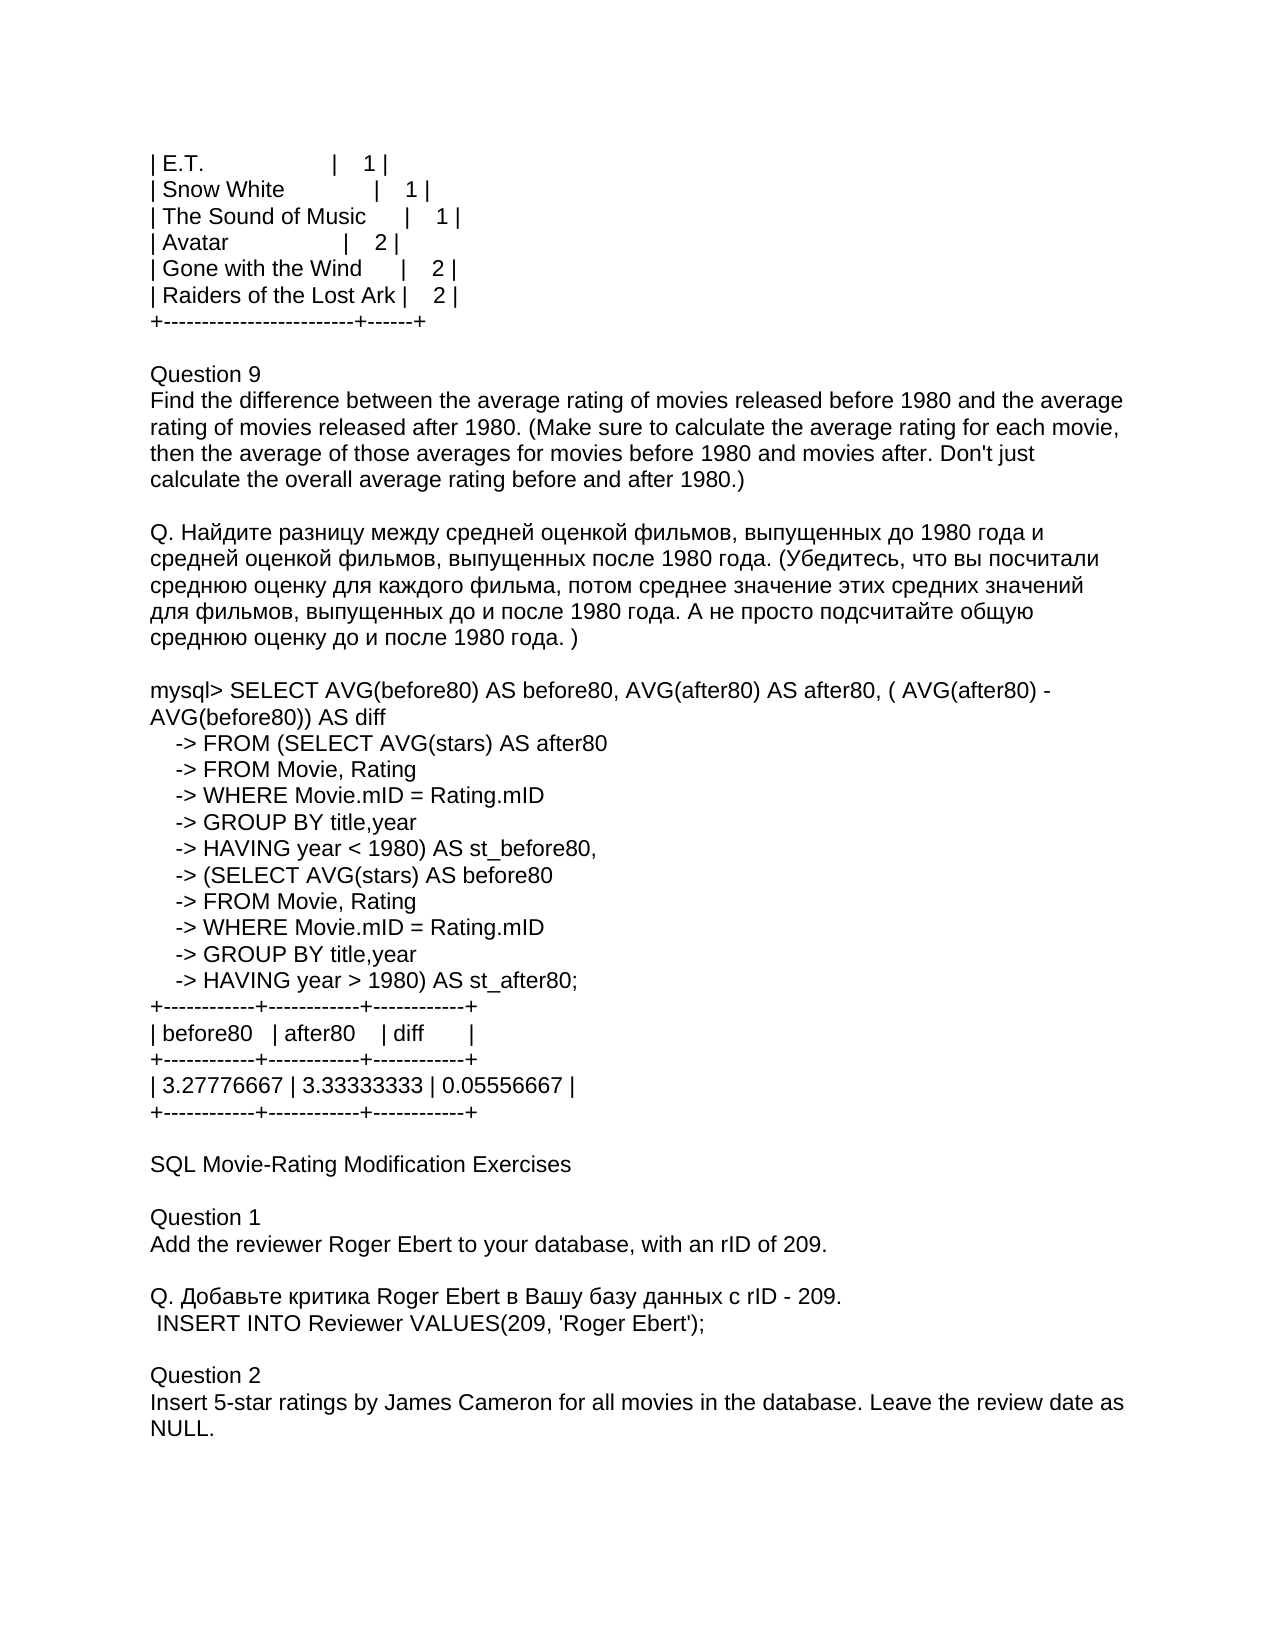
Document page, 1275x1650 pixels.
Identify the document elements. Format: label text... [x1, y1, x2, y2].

text Add the reviewer Roger Ebert to your database, with an rID of 209. [150, 1231, 1125, 1257]
text +------------+------------+------------+ [150, 1046, 1125, 1072]
text -> WHERE Movie.mID = Rating.mID [150, 782, 1125, 809]
text -> FROM (SELECT AVG(stars) AS after80 [150, 730, 1125, 756]
text +------------+------------+------------+ [150, 993, 1125, 1020]
text Question 2 [150, 1362, 1125, 1389]
text Question 9 [150, 361, 1125, 387]
text | Avatar | 2 | [150, 229, 1125, 255]
text +-------------------------+------+ [150, 308, 1125, 334]
text -> HAVING year > 1980) AS st_after80; [150, 967, 1125, 993]
text mysql> SELECT AVG(before80) AS before80, AVG(after80) AS after80, ( AVG(after80) - AVG(before80)) AS diff [150, 677, 1125, 730]
text Q. Добавьте критика Roger Ebert в Вашу базу данных с rID - 209. [150, 1283, 1125, 1309]
text | Raiders of the Lost Ark | 2 | [150, 282, 1125, 308]
text -> GROUP BY title,year [150, 941, 1125, 967]
text -> (SELECT AVG(stars) AS before80 [150, 862, 1125, 888]
text -> HAVING year < 1980) AS st_before80, [150, 835, 1125, 862]
text SQL Movie-Rating Modification Exercises [150, 1151, 1125, 1178]
text | E.T. | 1 | [150, 150, 1125, 176]
text | 3.27776667 | 3.33333333 | 0.05556667 | [150, 1072, 1125, 1099]
text | The Sound of Music | 1 | [150, 203, 1125, 229]
text | Gone with the Wind | 2 | [150, 255, 1125, 282]
text | Snow White | 1 | [150, 176, 1125, 203]
text -> WHERE Movie.mID = Rating.mID [150, 914, 1125, 941]
text Insert 5-star ratings by James Cameron for all movies in the database. Leave the review date as NULL. [150, 1389, 1125, 1441]
text Question 1 [150, 1204, 1125, 1231]
text | before80 | after80 | diff | [150, 1020, 1125, 1046]
text +------------+------------+------------+ [150, 1099, 1125, 1125]
text Q. Найдите разницу между средней оценкой фильмов, выпущенных до 1980 года и средней оценкой фильмов, выпущенных после 1980 года. (Убедитесь, что вы посчитали среднюю оценку для каждого фильма, потом среднее значение этих средних значений для фильмов, выпущенных до и после 1980 года. А не просто подсчитайте общую среднюю оценку до и после 1980 года. ) [150, 519, 1125, 651]
text -> FROM Movie, Rating [150, 888, 1125, 914]
text -> FROM Movie, Rating [150, 756, 1125, 782]
text INSERT INTO Reviewer VALUES(209, 'Roger Ebert'); [150, 1309, 1125, 1336]
text -> GROUP BY title,year [150, 809, 1125, 835]
text Find the difference between the average rating of movies released before 1980 and the average rating of movies released after 1980. (Make sure to calculate the average rating for each movie, then the average of those averages for movies before 1980 and movies after. Don't just calculate the overall average rating before and after 1980.) [150, 387, 1125, 493]
